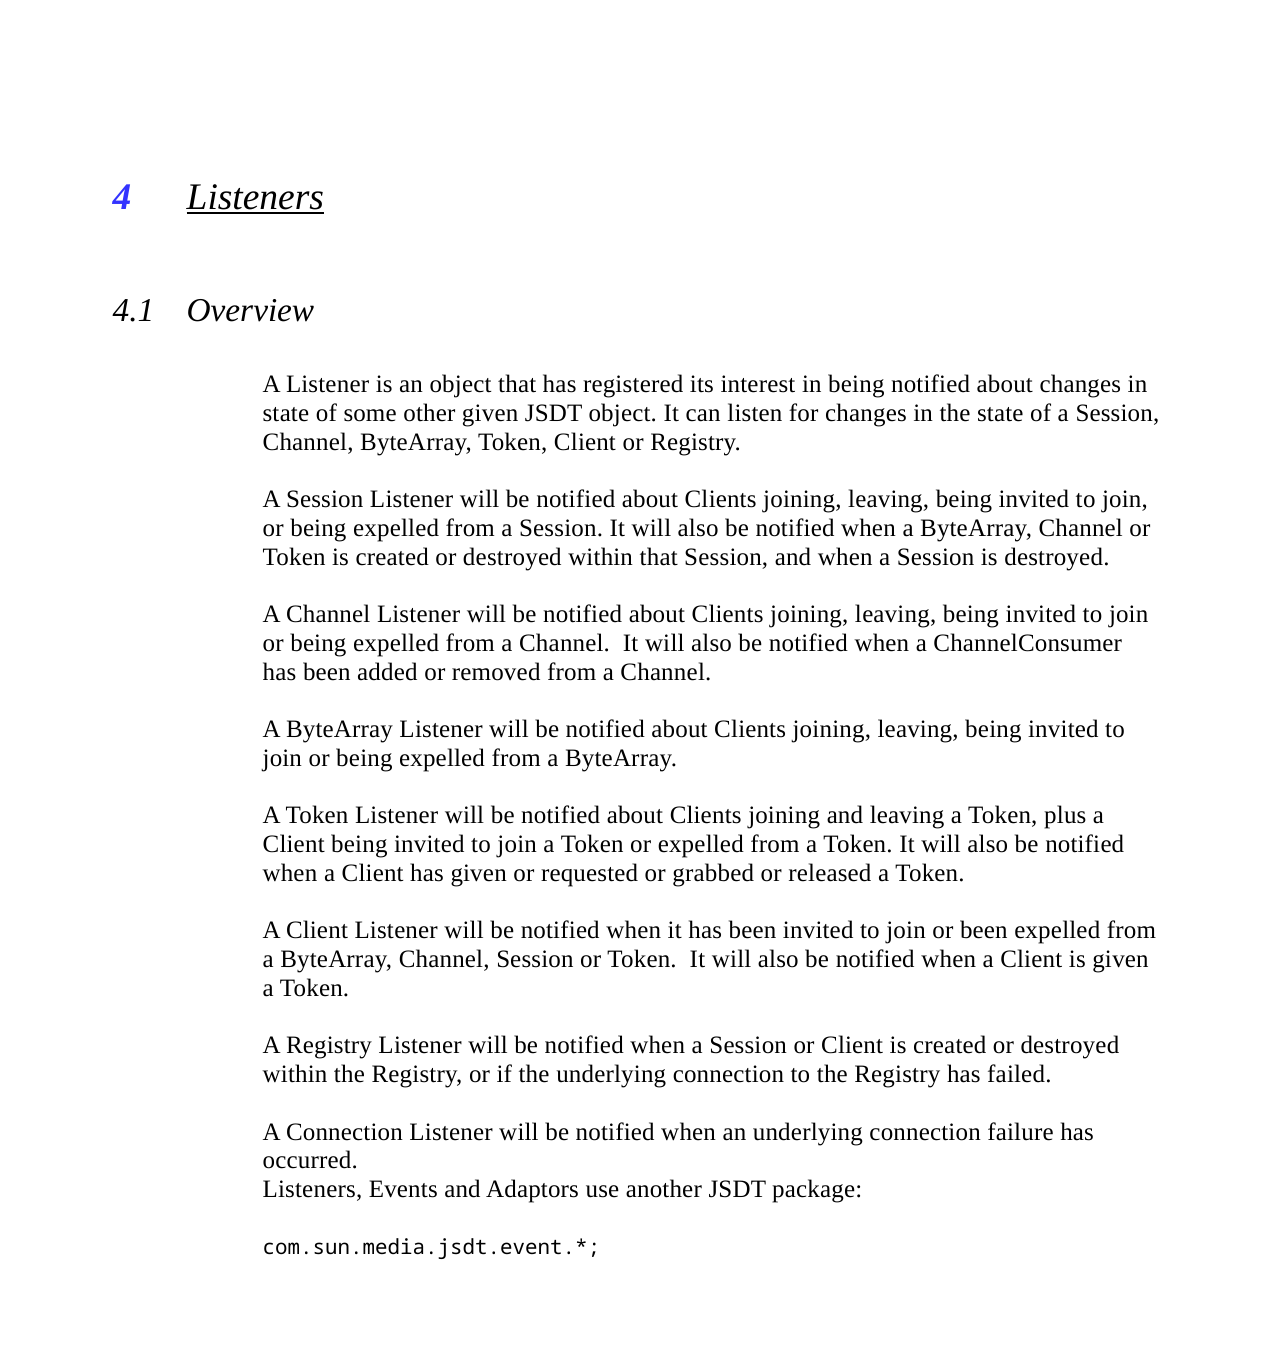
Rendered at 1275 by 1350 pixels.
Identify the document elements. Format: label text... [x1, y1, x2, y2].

subtitle 4 Listeners [112, 175, 1162, 218]
text A Client Listener will be notified when it has been invited to join or been expelled from a ByteArray, Channel, Session or Token. It will also be notified when a Client is given a Token. [262, 916, 1162, 1002]
text A Listener is an object that has registered its interest in being notified about changes in state of some other given JSDT object. It can listen for changes in the state of a Session, Channel, ByteArray, Token, Client or Registry. [262, 369, 1162, 456]
text A Token Listener will be notified about Clients joining and leaving a Token, plus a Client being invited to join a Token or expelled from a Token. It will also be notified when a Client has given or requested or grabbed or released a Token. [262, 801, 1162, 887]
text A Session Listener will be notified about Clients joining, leaving, being invited to join, or being expelled from a Session. It will also be notified when a ByteArray, Channel or Token is created or destroyed within that Session, and when a Session is destroyed. [262, 484, 1162, 571]
text A Registry Listener will be notified when a Session or Client is created or destroyed within the Registry, or if the underlying connection to the Registry has failed. [262, 1031, 1162, 1088]
subtitle 4.1 Overview [112, 290, 1162, 328]
text A Channel Listener will be notified about Clients joining, leaving, being invited to join or being expelled from a Channel. It will also be notified when a ChannelConsumer has been added or removed from a Channel. [262, 599, 1162, 686]
text A Connection Listener will be notified when an underlying connection failure has occurred. [262, 1117, 1162, 1174]
text A ByteArray Listener will be notified about Clients joining, leaving, being invited to join or being expelled from a ByteArray. [262, 714, 1162, 772]
text Listeners, Events and Adaptors use another JSDT package: [262, 1174, 1162, 1203]
text com.sun.media.jsdt.event.*; [262, 1232, 1162, 1260]
